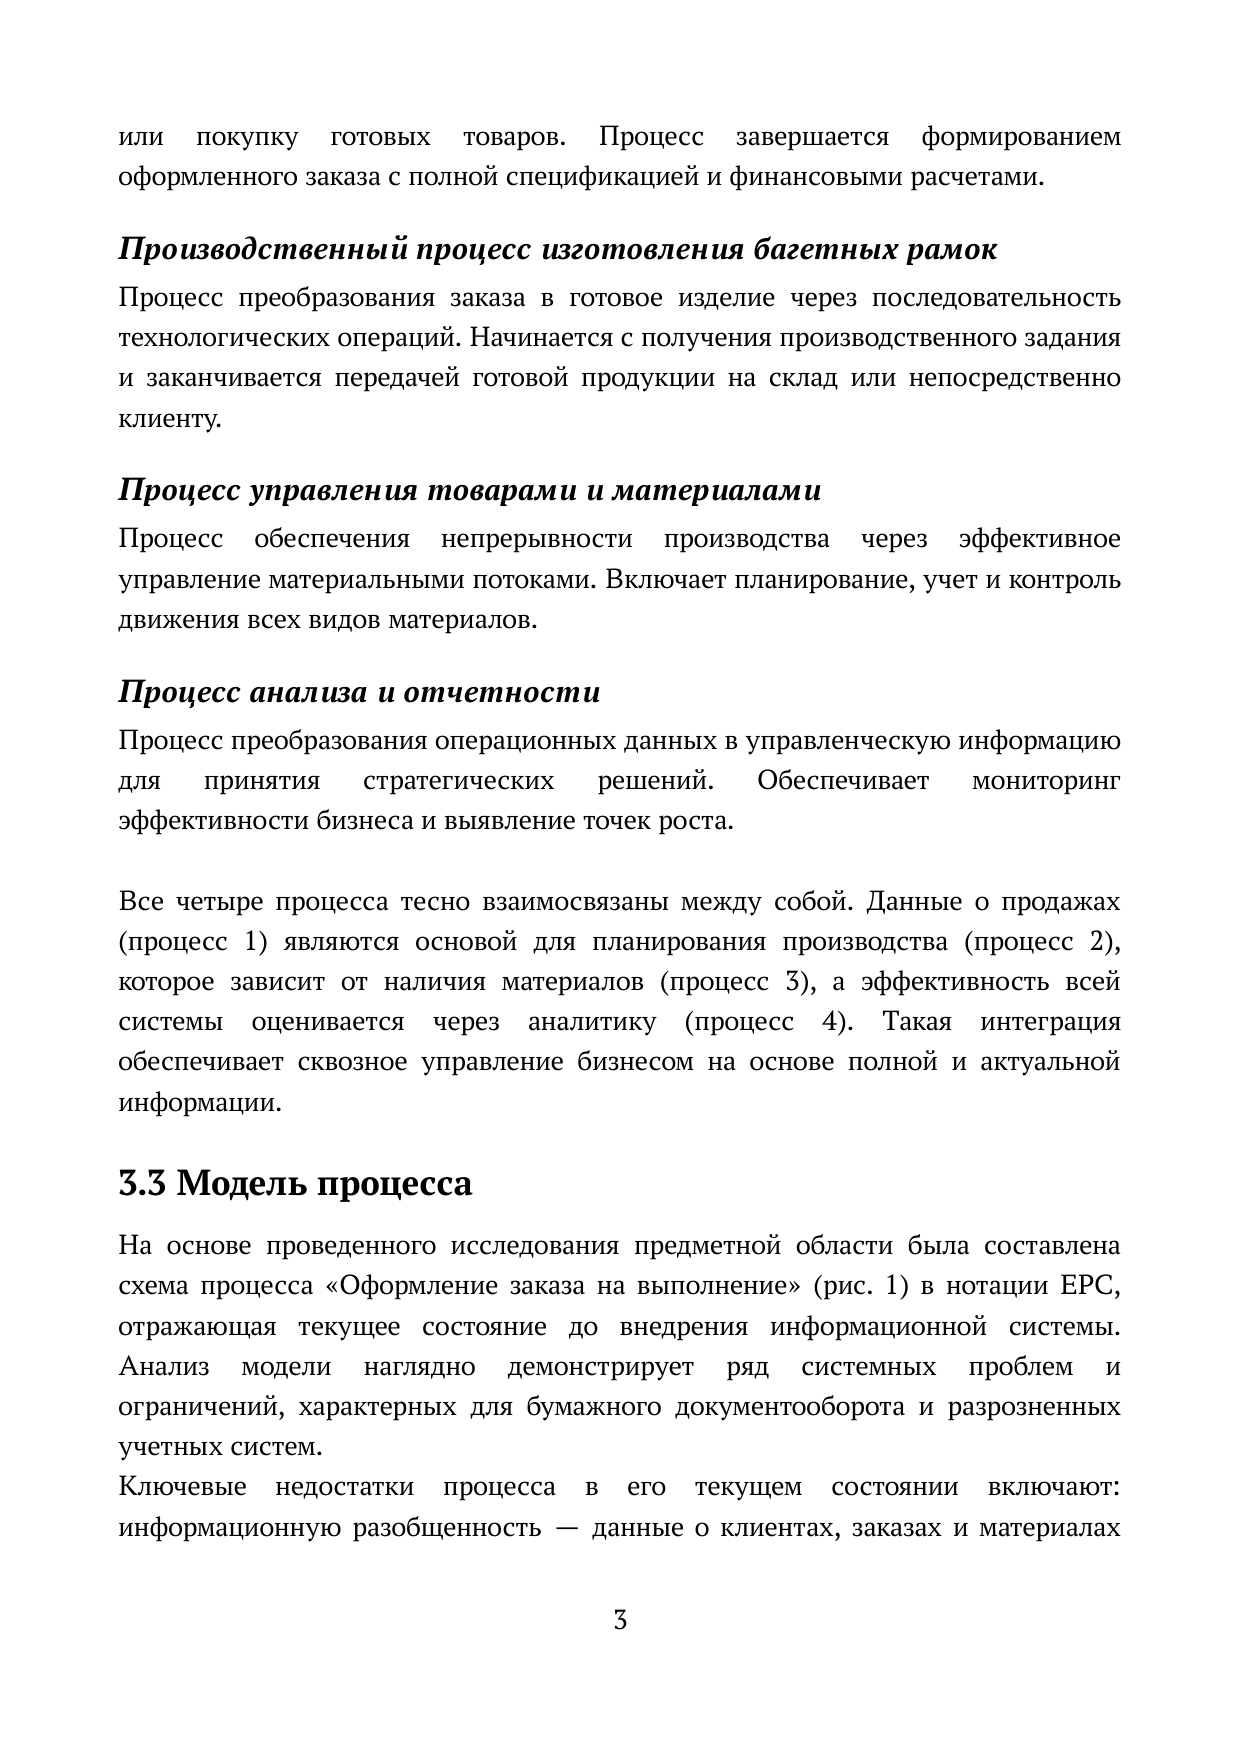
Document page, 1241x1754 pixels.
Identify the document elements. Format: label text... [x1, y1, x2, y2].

text или покупку готовых товаров. Процесс завершается формированием оформленного заказа с полной спецификацией и финансовыми расчетами. [118, 118, 1122, 192]
text Ключевые недостатки процесса в его текущем состоянии включают: информационную разобщенность — данные о клиентах, заказах и материалах [118, 1468, 1122, 1542]
subtitle 3.3 Модель процесса [118, 1159, 1122, 1203]
subtitle Процесс анализа и отчетности [118, 671, 1122, 709]
text Процесс преобразования заказа в готовое изделие через последовательность технологических операций. Начинается с получения производственного задания и заканчивается передачей готовой продукции на склад или непосредственно клиенту. [118, 279, 1122, 433]
text Процесс преобразования операционных данных в управленческую информацию для принятия стратегических решений. Обеспечивает мониторинг эффективности бизнеса и выявление точек роста. [118, 722, 1122, 836]
subtitle Производственный процесс изготовления багетных рамок [118, 228, 1122, 267]
text На основе проведенного исследования предметной области была составлена схема процесса «Оформление заказа на выполнение» (рис. 1) в нотации EPC, отражающая текущее состояние до внедрения информационной системы. Анализ модели наглядно демонстрирует ряд системных проблем и ограничений, характерных для бумажного документооборота и разрозненных учетных систем. [118, 1227, 1122, 1462]
subtitle Процесс управления товарами и материалами [118, 469, 1122, 508]
text Процесс обеспечения непрерывности производства через эффективное управление материальными потоками. Включает планирование, учет и контроль движения всех видов материалов. [118, 521, 1122, 634]
text Все четыре процесса тесно взаимосвязаны между собой. Данные о продажах (процесс 1) являются основой для планирования производства (процесс 2), которое зависит от наличия материалов (процесс 3), а эффективность всей системы оценивается через аналитику (процесс 4). Такая интеграция обеспечивает сквозное управление бизнесом на основе полной и актуальной информации. [118, 883, 1122, 1117]
